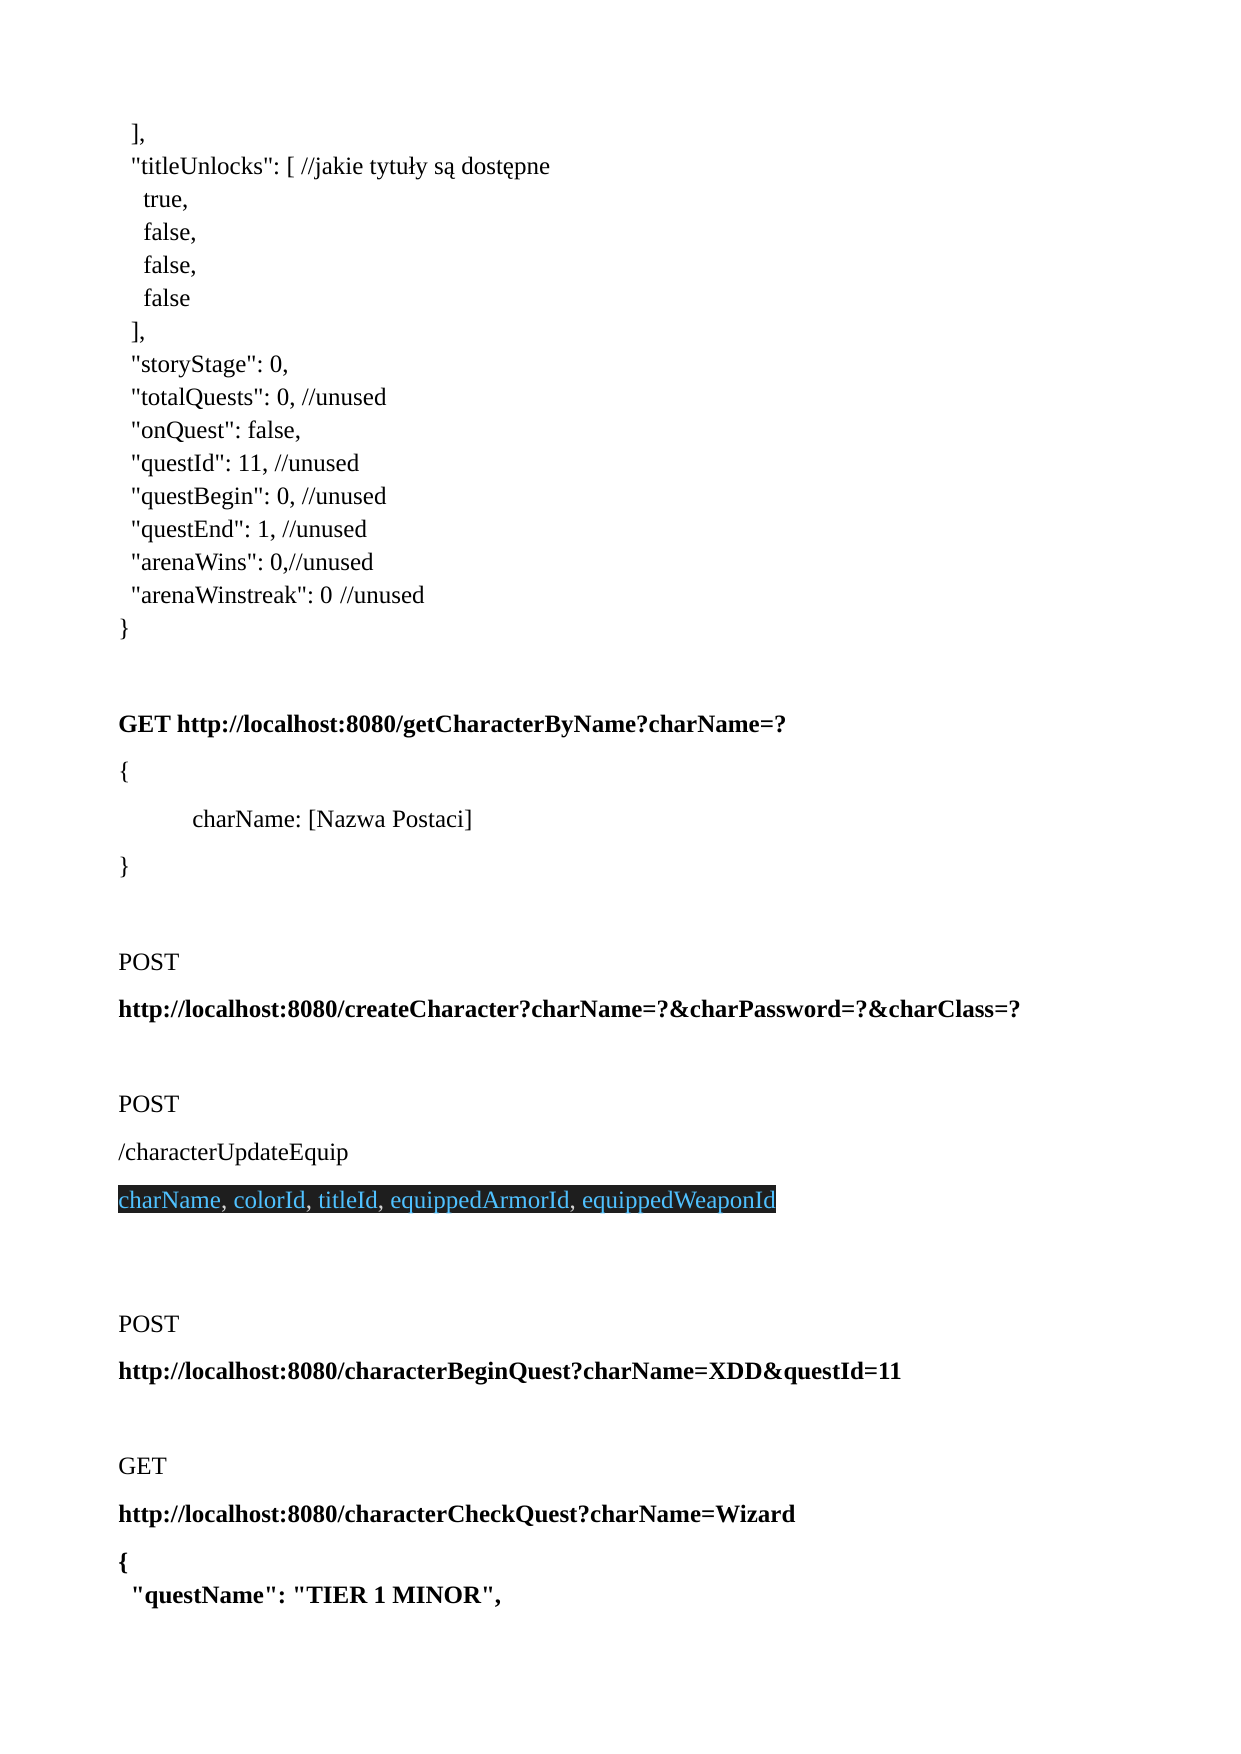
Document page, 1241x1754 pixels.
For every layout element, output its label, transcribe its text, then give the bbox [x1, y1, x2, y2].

text charName, colorId, titleId, equippedArmorId, equippedWeaponId [118, 1185, 1122, 1213]
text /characterUpdateEquip [118, 1137, 1122, 1166]
text http://localhost:8080/characterCheckQuest?charName=Wizard [118, 1499, 1122, 1528]
text { [118, 756, 1122, 785]
text GET http://localhost:8080/getCharacterByName?charName=? [118, 709, 1122, 737]
text POST [118, 1309, 1122, 1337]
text http://localhost:8080/createCharacter?charName=?&charPassword=?&charClass=? [118, 994, 1122, 1023]
text POST [118, 1089, 1122, 1118]
text { "questName": "TIER 1 MINOR", [118, 1547, 1122, 1608]
text http://localhost:8080/characterBeginQuest?charName=XDD&questId=11 [118, 1356, 1122, 1385]
text POST [118, 947, 1122, 975]
text ], "titleUnlocks": [ //jakie tytuły są dostępne true, false, false, false ], "storyStage": 0, "totalQuests": 0, //unused "onQuest": false, "questId": 11, //unused "questBegin": 0, //unused "questEnd": 1, //unused "arenaWins": 0,//unused "arenaWinstreak": 0 //unused } [118, 118, 1122, 642]
text charName: [Nazwa Postaci] [118, 804, 1122, 833]
text } [118, 851, 1122, 880]
text GET [118, 1451, 1122, 1480]
